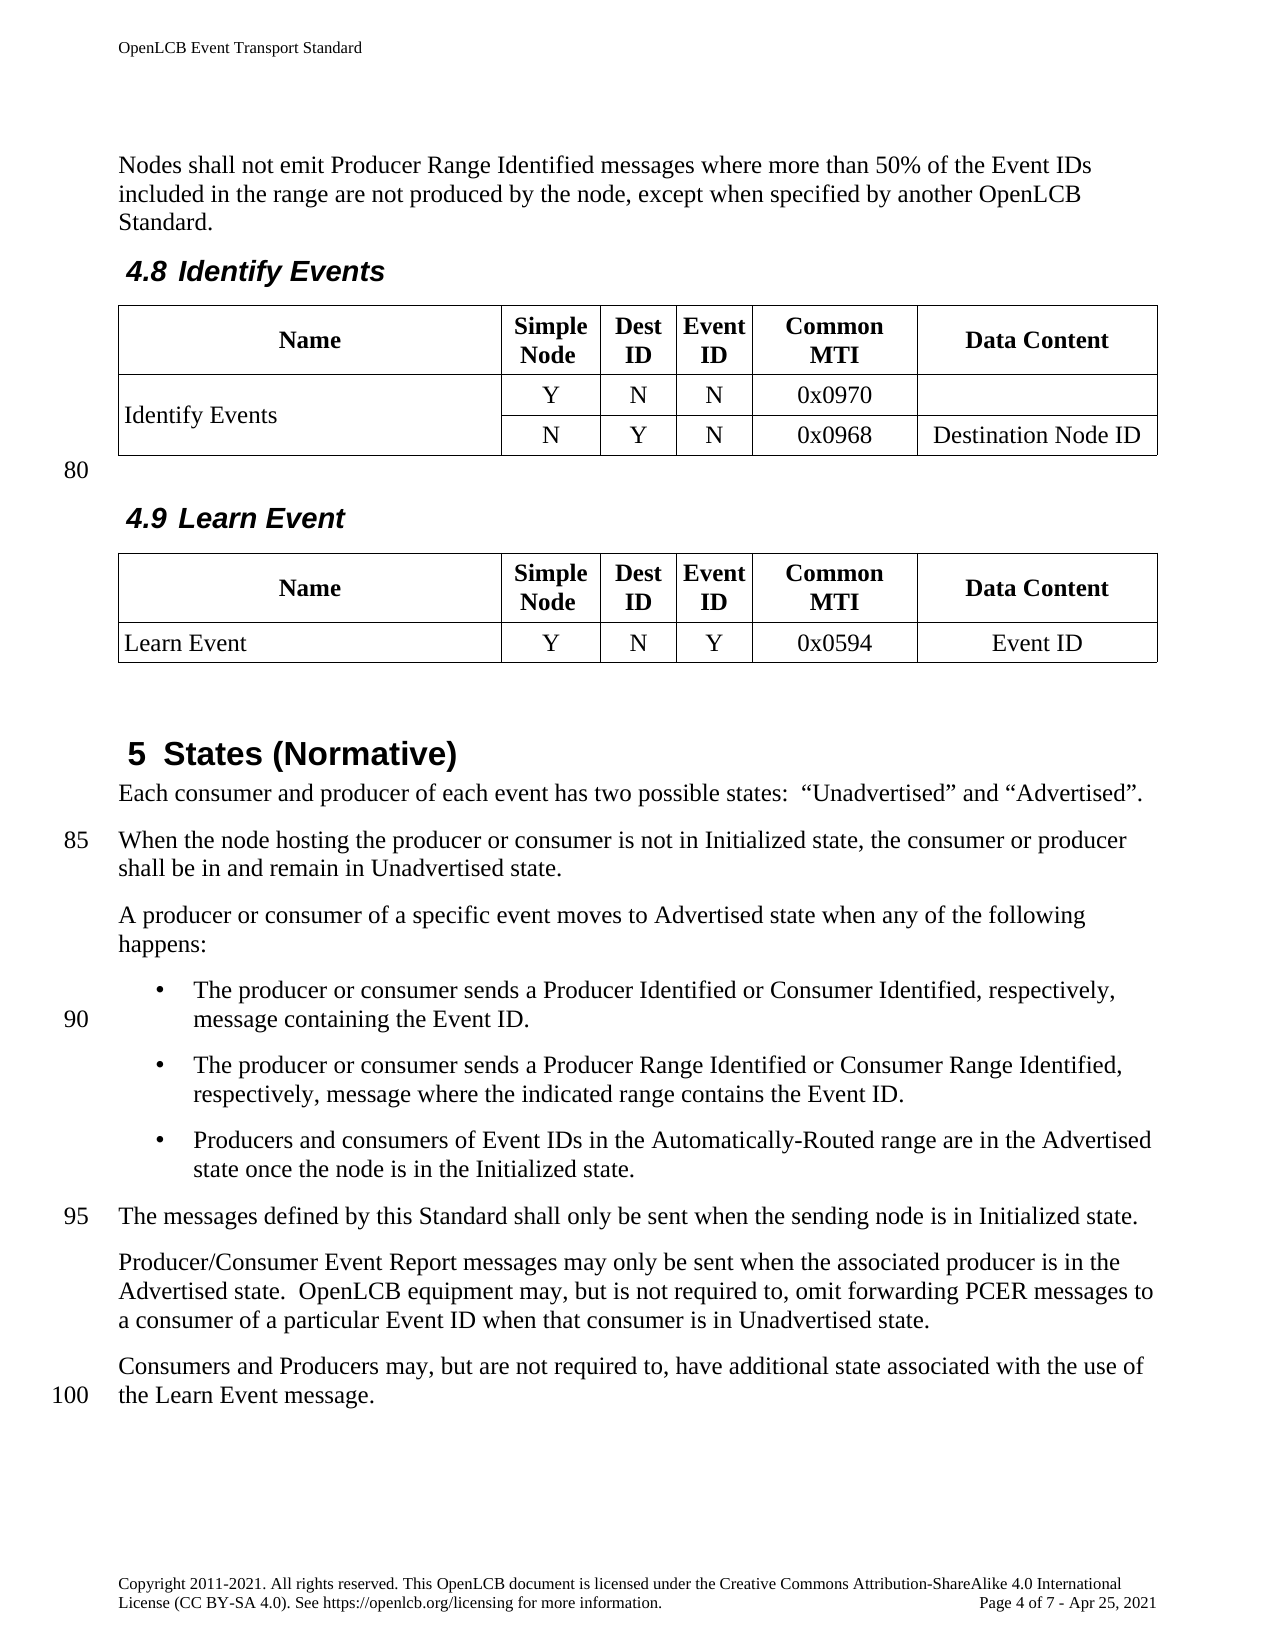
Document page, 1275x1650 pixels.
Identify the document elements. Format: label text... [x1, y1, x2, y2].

table_header Data Content [918, 554, 1157, 622]
list The producer or consumer sends a Producer Range Identified or Consumer Range Identified, respectively, message where the indicated range contains the Event ID. [156, 1050, 1157, 1108]
table_cell Identify Events [119, 375, 501, 455]
table_cell Learn Event [119, 623, 501, 662]
table_header Common MTI [753, 554, 917, 622]
subtitle Learn Event [118, 501, 1157, 535]
table_header Common MTI [753, 306, 917, 374]
text Each consumer and producer of each event has two possible states: “Unadvertised” and “Advertised”. [118, 778, 1157, 807]
table_cell Y [677, 623, 752, 662]
subtitle States (Normative) [118, 734, 1157, 772]
text When the node hosting the producer or consumer is not in Initialized state, the consumer or producer shall be in and remain in Unadvertised state. [118, 825, 1157, 882]
text Nodes shall not emit Producer Range Identified messages where more than 50% of the Event IDs included in the range are not produced by the node, except when specified by another OpenLCB Standard. [118, 150, 1157, 236]
table_cell N [601, 375, 676, 414]
list Producers and consumers of Event IDs in the Automatically-Routed range are in the Advertised state once the node is in the Initialized state. [156, 1126, 1157, 1183]
table_header Simple Node [502, 306, 600, 374]
table_cell 0x0594 [753, 623, 917, 662]
list The producer or consumer sends a Producer Identified or Consumer Identified, respectively, message containing the Event ID. [156, 975, 1157, 1033]
table_cell Destination Node ID [918, 416, 1157, 455]
table_cell Y [502, 375, 600, 414]
table_cell N [502, 416, 600, 455]
table_header Simple Node [502, 554, 600, 622]
table_header Dest ID [601, 554, 676, 622]
table_header Name [119, 306, 501, 374]
table_cell N [601, 623, 676, 662]
text The messages defined by this Standard shall only be sent when the sending node is in Initialized state. [118, 1201, 1157, 1229]
subtitle Identify Events [118, 254, 1157, 287]
table_header Data Content [918, 306, 1157, 374]
table_cell Event ID [918, 623, 1157, 662]
table_header Name [119, 554, 501, 622]
table_cell N [677, 416, 752, 455]
table_cell [918, 375, 1157, 414]
text A producer or consumer of a specific event moves to Advertised state when any of the following happens: [118, 900, 1157, 957]
table_cell 0x0970 [753, 375, 917, 414]
table_cell N [677, 375, 752, 414]
table_header Dest ID [601, 306, 676, 374]
table_header Event ID [677, 554, 752, 622]
table_cell Y [601, 416, 676, 455]
table_header Event ID [677, 306, 752, 374]
table_cell 0x0968 [753, 416, 917, 455]
text Consumers and Producers may, but are not required to, have additional state associated with the use of the Learn Event message. [118, 1351, 1157, 1409]
text Producer/Consumer Event Report messages may only be sent when the associated producer is in the Advertised state. OpenLCB equipment may, but is not required to, omit forwarding PCER messages to a consumer of a particular Event ID when that consumer is in Unadvertised state. [118, 1247, 1157, 1333]
table_cell Y [502, 623, 600, 662]
